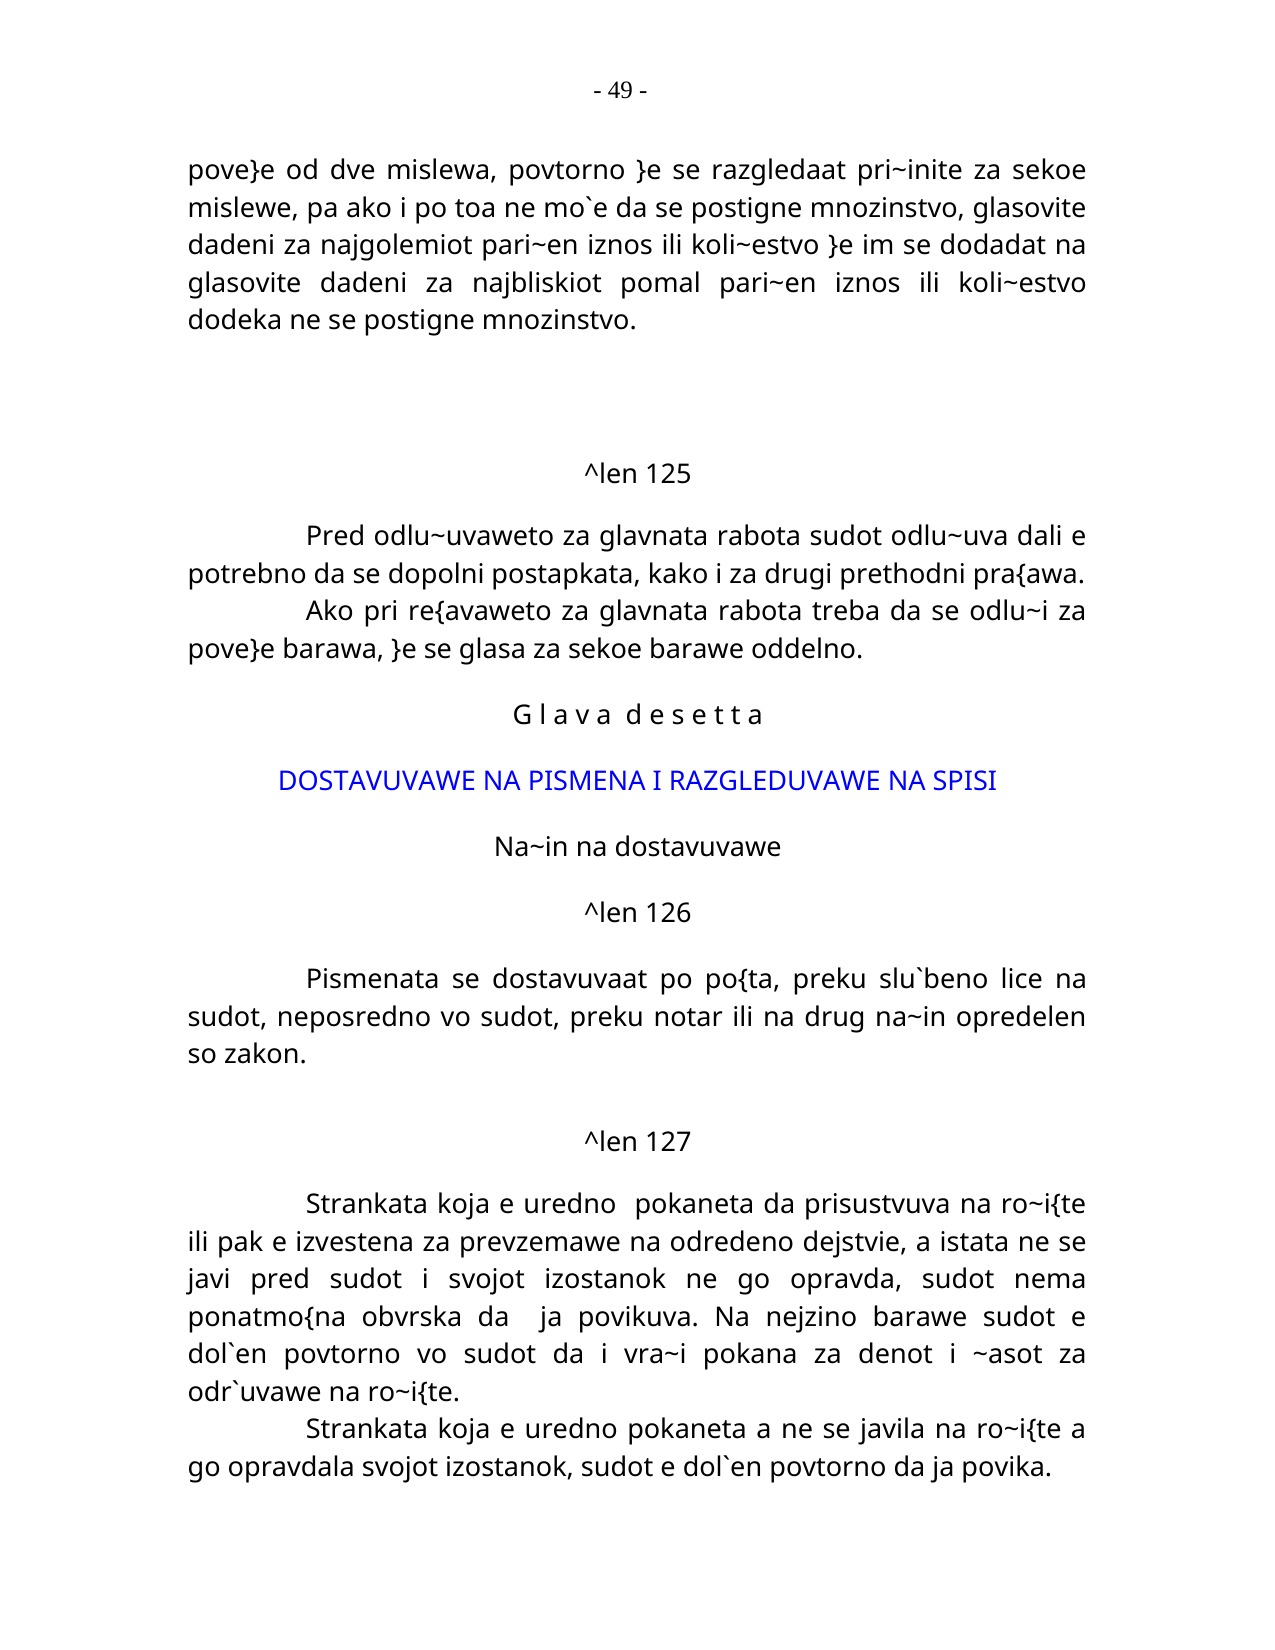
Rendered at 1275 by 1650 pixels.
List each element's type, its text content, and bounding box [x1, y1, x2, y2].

text Pred odlu~uvaweto za glavnata rabota sudot odlu~uva dali e potrebno da se dopolni postapkata, kako i za drugi prethodni pra{awa. [187, 516, 1087, 591]
text DOSTAVUVAWE NA PISMENA I RAZGLEDUVAWE NA SPISI [187, 761, 1087, 798]
text ^len 125 [187, 453, 1087, 491]
text Na~in na dostavuvawe [187, 827, 1087, 864]
text Ako pri re{avaweto za glavnata rabota treba da se odlu~i za pove}e barawa, }e se glasa za sekoe barawe oddelno. [187, 591, 1087, 666]
text ^len 126 [187, 893, 1087, 930]
text Strankata koja e uredno pokaneta da prisustvuva na ro~i{te ili pak e izvestena za prevzemawe na odredeno dejstvie, a istata ne se javi pred sudot i svojot izostanok ne go opravda, sudot nema ponatmo{na obvrska da ja povikuva. Na nejzino barawe sudot e dol`en povtorno vo sudot da i vra~i pokana za denot i ~asot za odr`uvawe na ro~i{te. [187, 1184, 1087, 1409]
text G l a v a d e s e t t a [187, 695, 1087, 732]
text Pismenata se dostavuvaat po po{ta, preku slu`beno lice na sudot, neposredno vo sudot, preku notar ili na drug na~in opredelen so zakon. [187, 959, 1087, 1072]
text ^len 127 [187, 1122, 1087, 1159]
text Strankata koja e uredno pokaneta a ne se javila na ro~i{te a go opravdala svojot izostanok, sudot e dol`en povtorno da ja povika. [187, 1409, 1087, 1484]
text pove}e od dve mislewa, povtorno }e se razgledaat pri~inite za sekoe mislewe, pa ako i po toa ne mo`e da se postigne mnozinstvo, glasovite dadeni za najgolemiot pari~en iznos ili koli~estvo }e im se dodadat na glasovite dadeni za najbliskiot pomal pari~en iznos ili koli~estvo dodeka ne se postigne mnozinstvo. [187, 150, 1087, 337]
